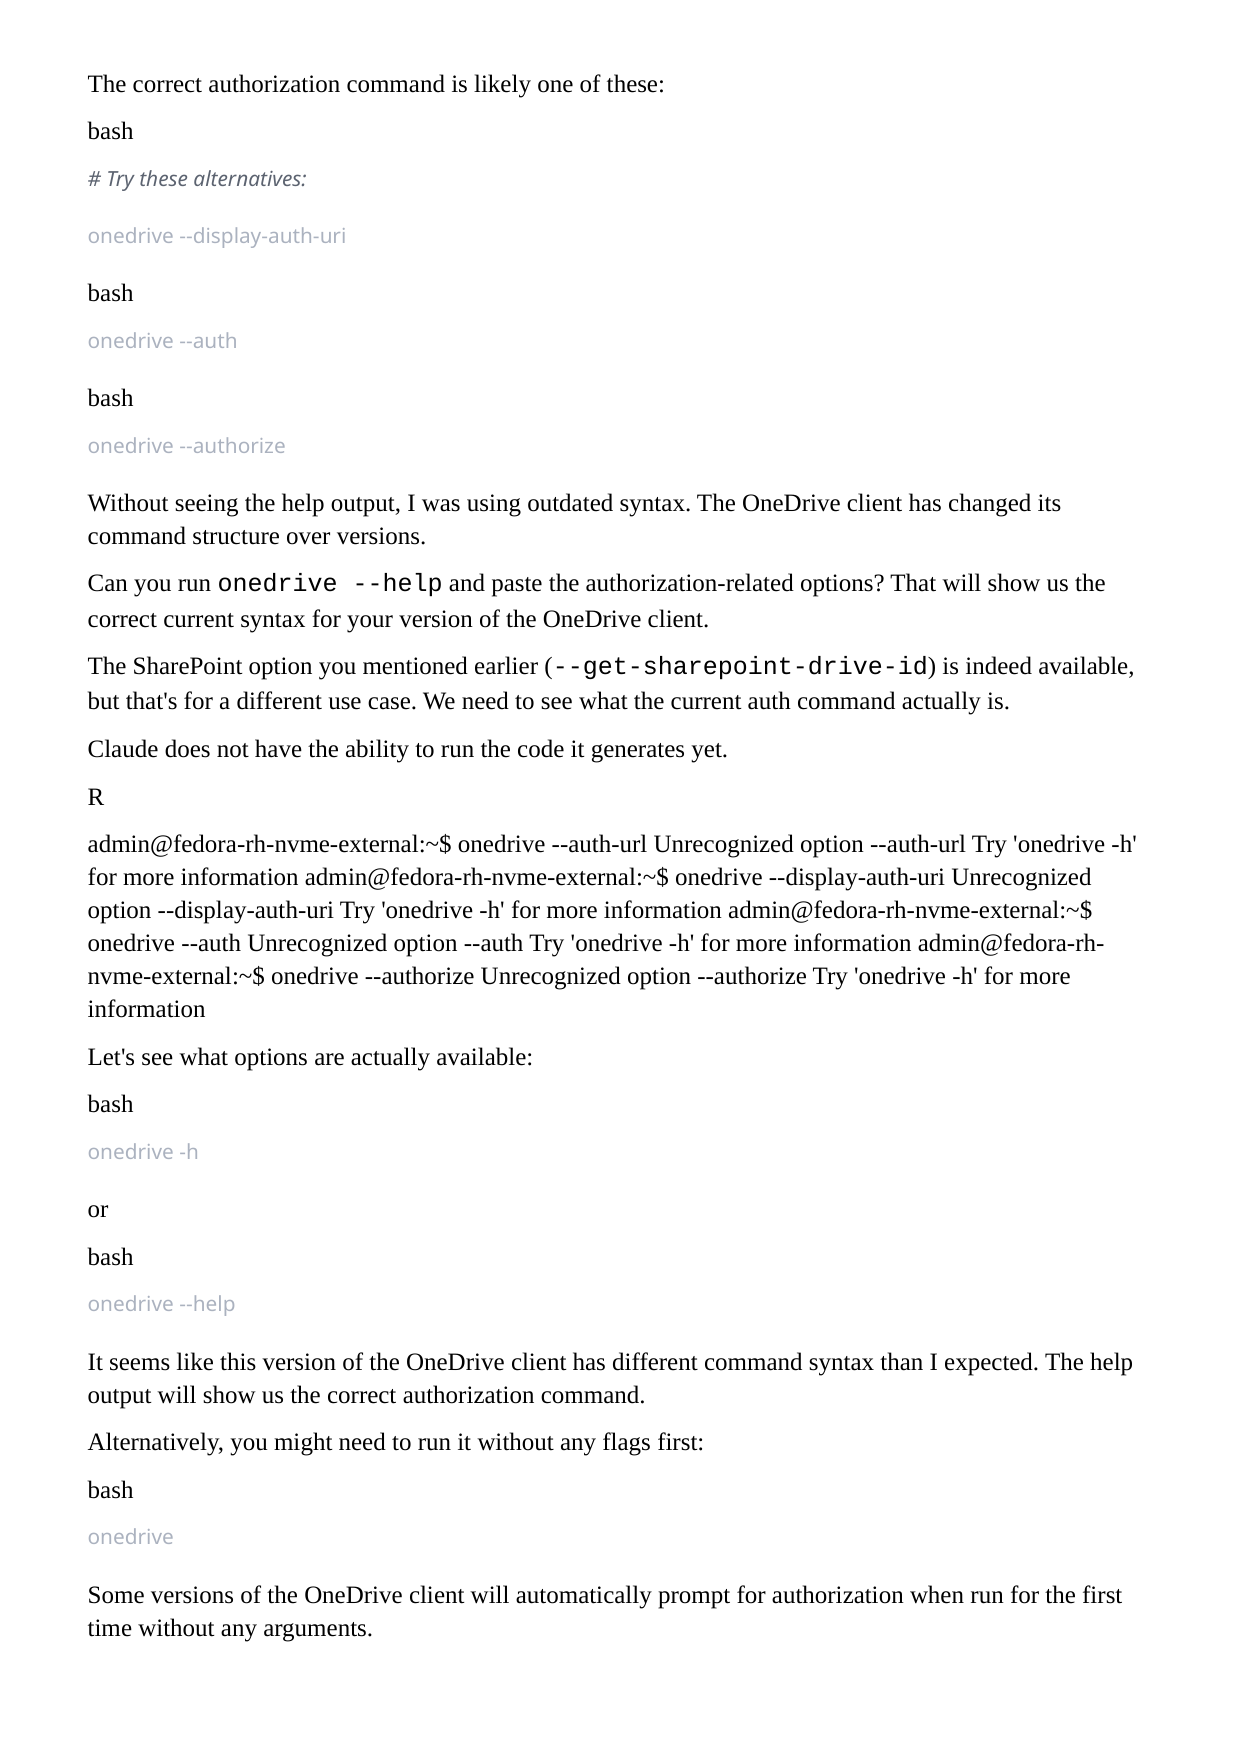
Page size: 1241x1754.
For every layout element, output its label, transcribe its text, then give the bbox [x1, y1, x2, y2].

text Let's see what options are actually available: [87, 1042, 1146, 1071]
text It seems like this version of the OneDrive client has different command syntax than I expected. The help output will show us the correct authorization command. [87, 1347, 1146, 1408]
text onedrive --auth [87, 326, 1146, 354]
text Alternatively, you might need to run it without any flags first: [87, 1427, 1146, 1456]
text onedrive --help [87, 1289, 1146, 1318]
text R [87, 782, 1146, 810]
text bash [87, 1242, 1146, 1271]
text # Try these alternatives: [87, 164, 1146, 192]
text or [87, 1194, 1146, 1223]
text The correct authorization command is likely one of these: [87, 69, 1146, 97]
text bash [87, 278, 1146, 307]
text bash [87, 116, 1146, 145]
text Claude does not have the ability to run the code it generates yet. [87, 734, 1146, 763]
text Some versions of the OneDrive client will automatically prompt for authorization when run for the first time without any arguments. [87, 1580, 1146, 1641]
text bash [87, 1475, 1146, 1504]
text onedrive [87, 1522, 1146, 1551]
text bash [87, 383, 1146, 412]
text Without seeing the help output, I was using outdated syntax. The OneDrive client has changed its command structure over versions. [87, 488, 1146, 550]
text onedrive --authorize [87, 431, 1146, 459]
text bash [87, 1089, 1146, 1118]
text admin@fedora-rh-nvme-external:~$ onedrive --auth-url Unrecognized option --auth-url Try 'onedrive -h' for more information admin@fedora-rh-nvme-external:~$ onedrive --display-auth-uri Unrecognized option --display-auth-uri Try 'onedrive -h' for more information admin@fedora-rh-nvme-external:~$ onedrive --auth Unrecognized option --auth Try 'onedrive -h' for more information admin@fedora-rh-nvme-external:~$ onedrive --authorize Unrecognized option --authorize Try 'onedrive -h' for more information [87, 829, 1146, 1023]
text Can you run onedrive --help and paste the authorization-related options? That will show us the correct current syntax for your version of the OneDrive client. [87, 568, 1146, 632]
text onedrive -h [87, 1137, 1146, 1166]
text The SharePoint option you mentioned earlier (--get-sharepoint-drive-id) is indeed available, but that's for a different use case. We need to see what the current auth command actually is. [87, 651, 1146, 715]
text onedrive --display-auth-uri [87, 221, 1146, 249]
